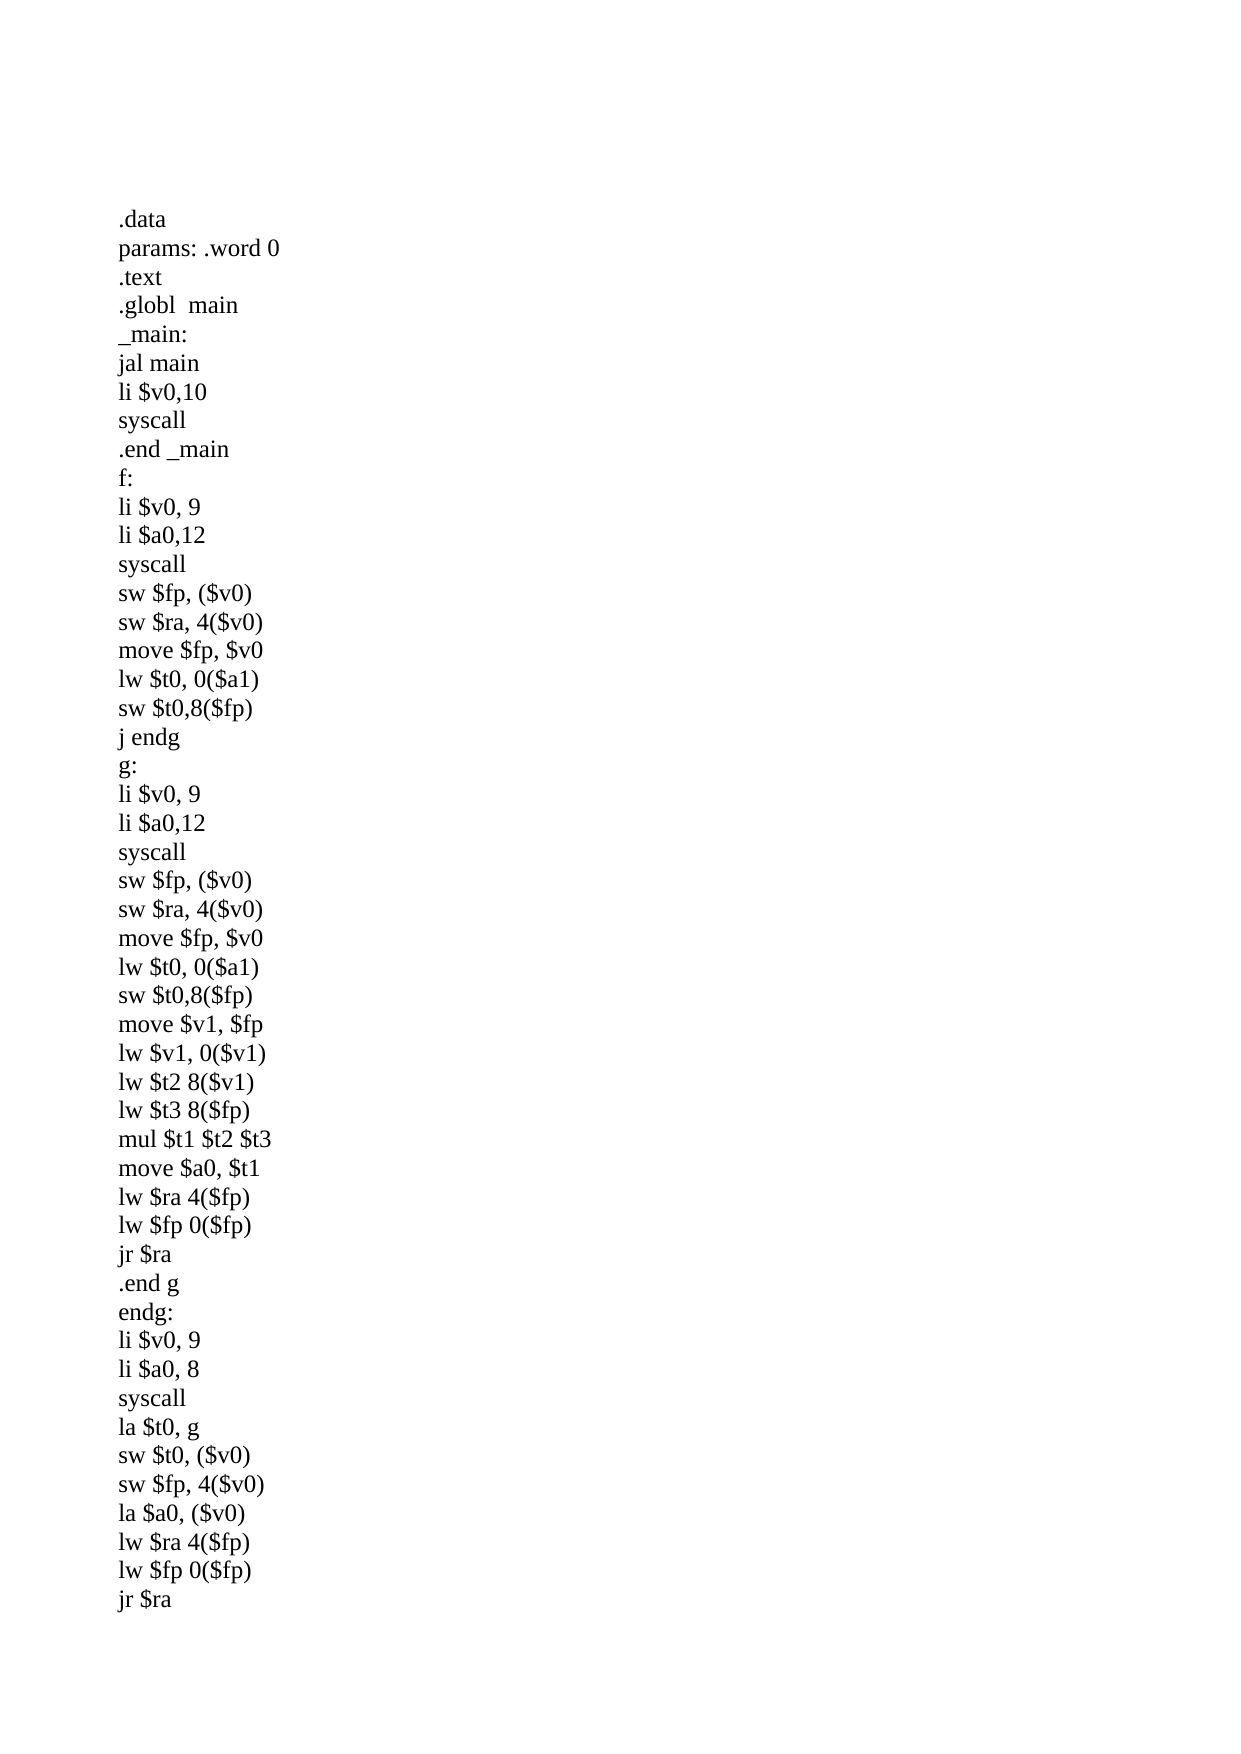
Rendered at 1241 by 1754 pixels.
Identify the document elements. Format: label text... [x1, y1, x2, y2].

text li $v0, 9 [118, 492, 1122, 521]
text .end g [118, 1268, 1122, 1297]
text syscall [118, 549, 1122, 578]
text .end _main [118, 434, 1122, 463]
text syscall [118, 406, 1122, 434]
text .text [118, 262, 1122, 291]
text sw $ra, 4($v0) [118, 607, 1122, 636]
text move $a0, $t1 [118, 1153, 1122, 1182]
text sw $fp, ($v0) [118, 866, 1122, 894]
text lw $ra 4($fp) [118, 1182, 1122, 1211]
text lw $v1, 0($v1) [118, 1038, 1122, 1067]
text lw $t3 8($fp) [118, 1096, 1122, 1124]
text jr $ra [118, 1239, 1122, 1268]
text _main: [118, 319, 1122, 348]
text .globl main [118, 291, 1122, 319]
text g: [118, 751, 1122, 779]
text li $v0, 9 [118, 779, 1122, 808]
text li $a0, 8 [118, 1354, 1122, 1383]
text li $a0,12 [118, 521, 1122, 549]
text la $a0, ($v0) [118, 1498, 1122, 1527]
text li $v0,10 [118, 377, 1122, 406]
text f: [118, 463, 1122, 492]
text lw $t2 8($v1) [118, 1067, 1122, 1096]
text move $fp, $v0 [118, 636, 1122, 664]
text sw $t0,8($fp) [118, 693, 1122, 722]
text syscall [118, 837, 1122, 866]
text sw $ra, 4($v0) [118, 894, 1122, 923]
text .data [118, 204, 1122, 233]
text endg: [118, 1297, 1122, 1326]
text la $t0, g [118, 1412, 1122, 1441]
text mul $t1 $t2 $t3 [118, 1124, 1122, 1153]
text sw $t0,8($fp) [118, 981, 1122, 1009]
text move $fp, $v0 [118, 923, 1122, 952]
text lw $fp 0($fp) [118, 1556, 1122, 1584]
text move $v1, $fp [118, 1009, 1122, 1038]
text syscall [118, 1383, 1122, 1412]
text jal main [118, 348, 1122, 377]
text lw $t0, 0($a1) [118, 664, 1122, 693]
text params: .word 0 [118, 233, 1122, 262]
text li $a0,12 [118, 808, 1122, 837]
text sw $t0, ($v0) [118, 1441, 1122, 1469]
text jr $ra [118, 1584, 1122, 1613]
text sw $fp, 4($v0) [118, 1469, 1122, 1498]
text lw $ra 4($fp) [118, 1527, 1122, 1556]
text lw $fp 0($fp) [118, 1211, 1122, 1239]
text li $v0, 9 [118, 1326, 1122, 1354]
text sw $fp, ($v0) [118, 578, 1122, 607]
text lw $t0, 0($a1) [118, 952, 1122, 981]
text j endg [118, 722, 1122, 751]
